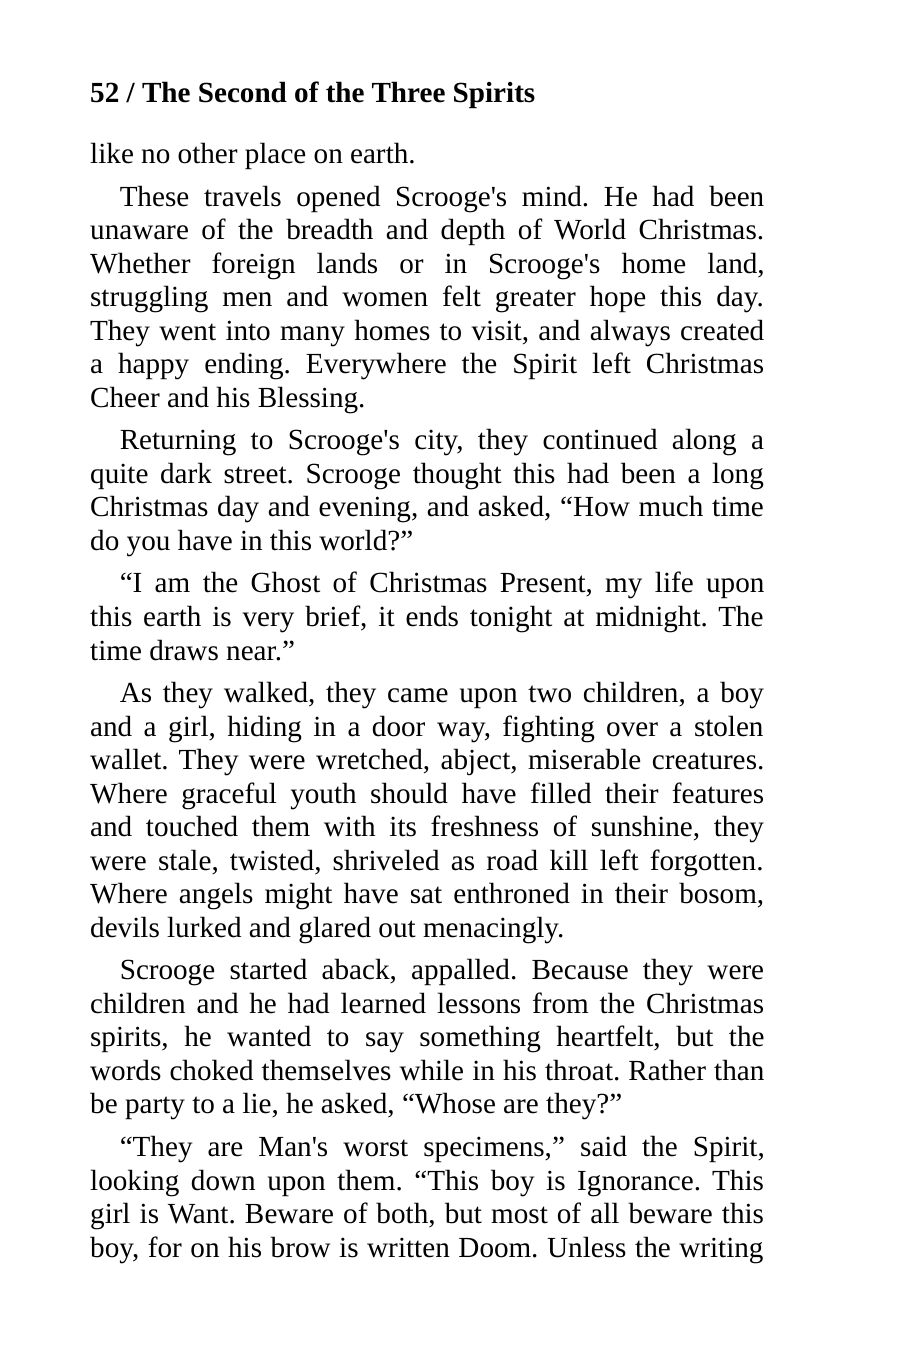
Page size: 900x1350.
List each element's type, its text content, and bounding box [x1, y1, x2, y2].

text Returning to Scrooge's city, they continued along a quite dark street. Scrooge thought this had been a long Christmas day and evening, and asked, “How much time do you have in this world?” [90, 422, 765, 557]
text “I am the Ghost of Christmas Present, my life upon this earth is very brief, it ends tonight at midnight. The time draws near.” [90, 566, 765, 666]
text “They are Man's worst specimens,” said the Spirit, looking down upon them. “This boy is Ignorance. This girl is Want. Beware of both, but most of all beware this boy, for on his brow is written Doom. Unless the writing [90, 1129, 765, 1263]
text like no other place on earth. [90, 136, 765, 170]
text As they walked, they came upon two children, a boy and a girl, hiding in a door way, fighting over a stolen wallet. They were wretched, abject, miserable creatures. Where graceful youth should have filled their features and touched them with its freshness of sunshine, they were stale, twisted, shriveled as road kill left forgotten. Where angels might have sat enthroned in their bosom, devils lurked and glared out menacingly. [90, 675, 765, 943]
text These travels opened Scrooge's mind. He had been unaware of the breadth and depth of World Christmas. Whether foreign lands or in Scrooge's home land, struggling men and women felt greater hope this day. They went into many homes to visit, and always created a happy ending. Everywhere the Spirit left Christmas Cheer and his Blessing. [90, 179, 765, 413]
text Scrooge started aback, appalled. Because they were children and he had learned lessons from the Christmas spirits, he wanted to say something heartfelt, but the words choked themselves while in his throat. Rather than be party to a lie, he asked, “Whose are they?” [90, 952, 765, 1120]
